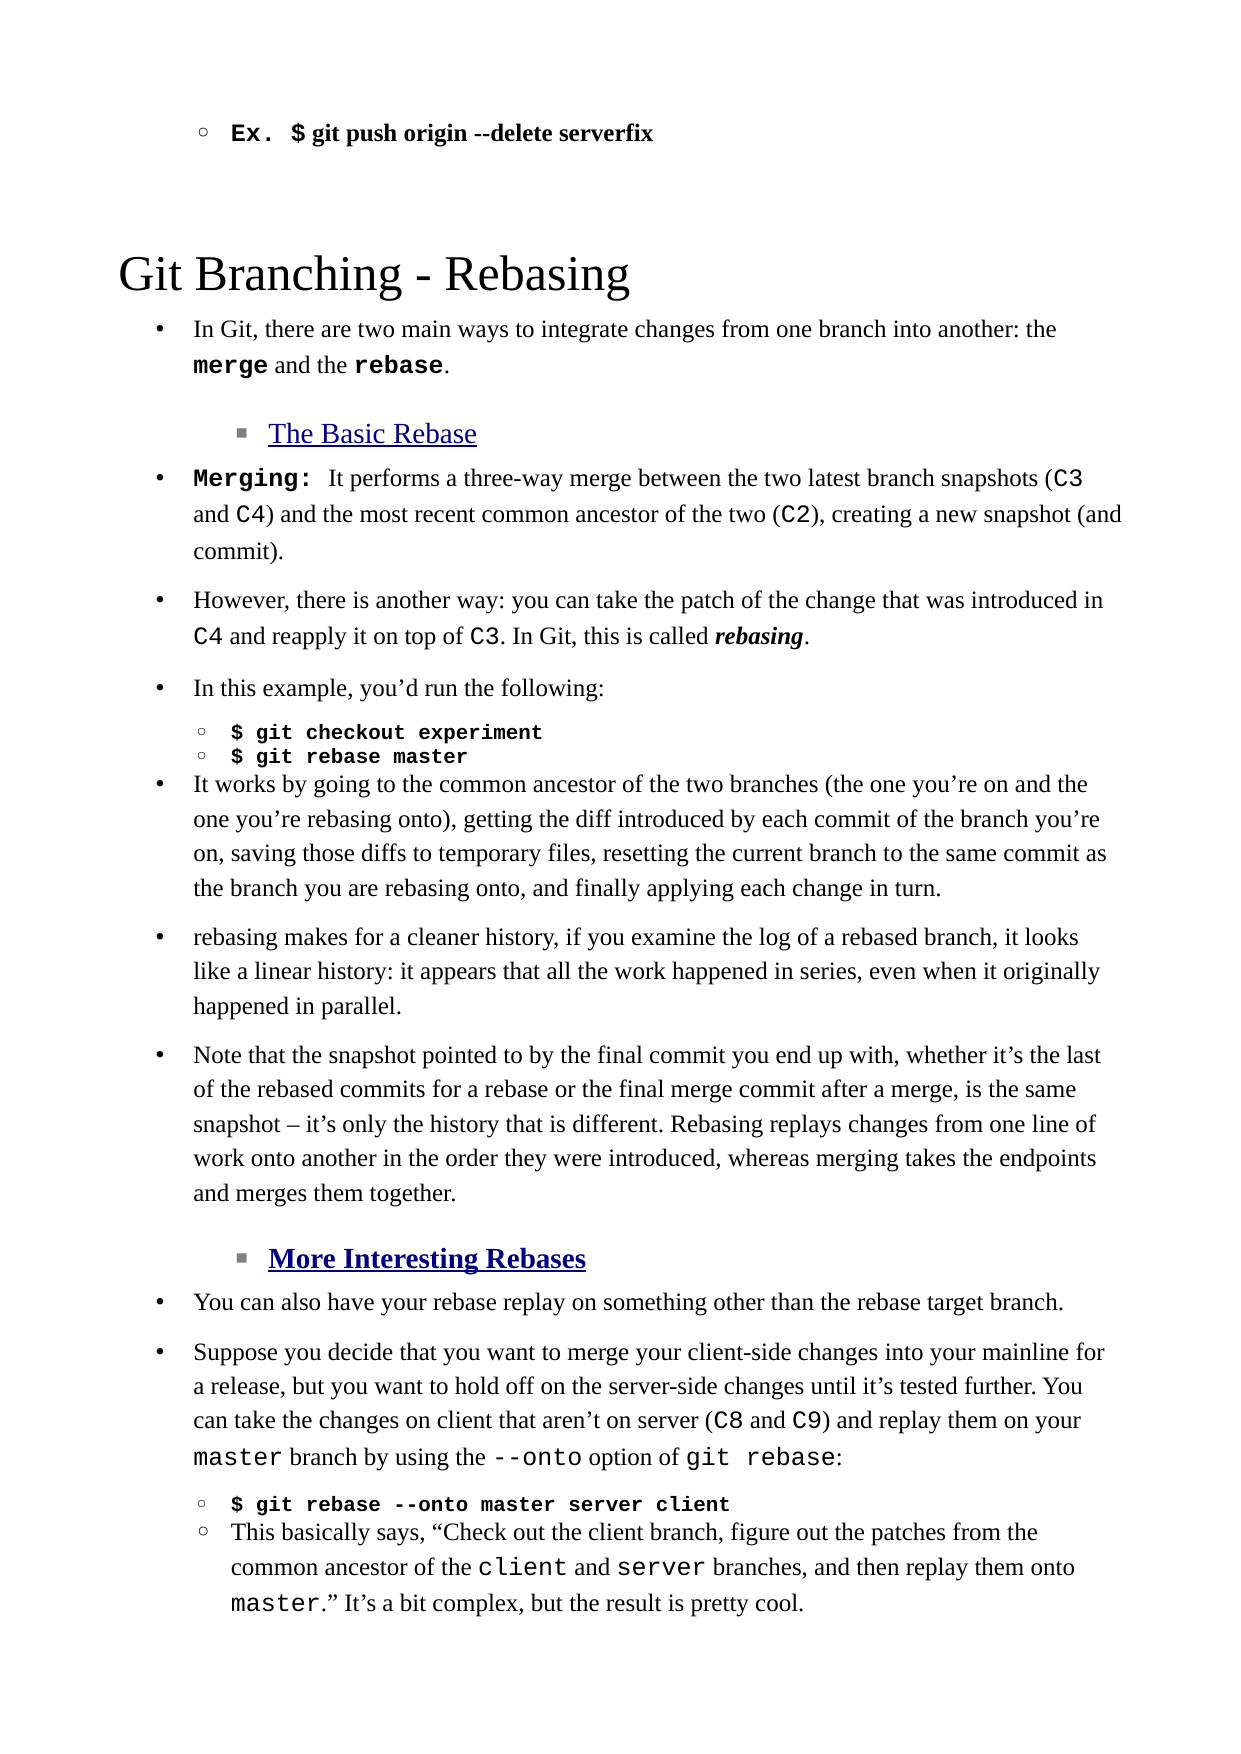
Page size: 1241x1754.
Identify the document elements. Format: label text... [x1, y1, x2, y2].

list $ git rebase --onto master server client [193, 1494, 1122, 1517]
list Ex. $ git push origin --delete serverfix [193, 118, 1122, 149]
list However, there is another way: you can take the patch of the change that was introduced in C4 and reapply it on top of C3. In Git, this is called rebasing. [156, 585, 1122, 652]
list In Git, there are two main ways to integrate changes from one branch into another: the merge and the rebase. [156, 314, 1122, 381]
list This basically says, “Check out the client branch, figure out the patches from the common ancestor of the client and server branches, and then replay them onto master.” It’s a bit complex, but the result is pretty cool. [193, 1517, 1122, 1619]
list It works by going to the common ancestor of the two branches (the one you’re on and the one you’re rebasing onto), getting the diff introduced by each commit of the branch you’re on, saving those diffs to temporary files, resetting the current branch to the same commit as the branch you are rebasing onto, and finally applying each change in turn. [156, 769, 1122, 901]
list You can also have your rebase replay on something other than the rebase target branch. [156, 1287, 1122, 1316]
list $ git checkout experiment [193, 722, 1122, 746]
list Suppose you decide that you want to merge your client-side changes into your mainline for a release, but you want to hold off on the server-side changes until it’s tested further. You can take the changes on client that aren’t on server (C8 and C9) and replay them on your master branch by using the --onto option of git rebase: [156, 1337, 1122, 1473]
subtitle Git Branching - Rebasing [118, 244, 1122, 301]
list In this example, you’d run the following: [156, 673, 1122, 702]
list Note that the snapshot pointed to by the final commit you end up with, whether it’s the last of the rebased commits for a rebase or the final merge commit after a merge, is the same snapshot – it’s only the history that is different. Rebasing replays changes from one line of work onto another in the order they were introduced, whereas merging takes the endpoints and merges them together. [156, 1040, 1122, 1206]
subtitle The Basic Rebase [231, 416, 1122, 450]
list rebasing makes for a cleaner history, if you examine the log of a rebased branch, it looks like a linear history: it appears that all the work happened in series, even when it originally happened in parallel. [156, 922, 1122, 1019]
list Merging: It performs a three-way merge between the two latest branch snapshots (C3 and C4) and the most recent common ancestor of the two (C2), creating a new snapshot (and commit). [156, 463, 1122, 564]
list $ git rebase master [193, 746, 1122, 769]
subtitle More Interesting Rebases [231, 1241, 1122, 1275]
